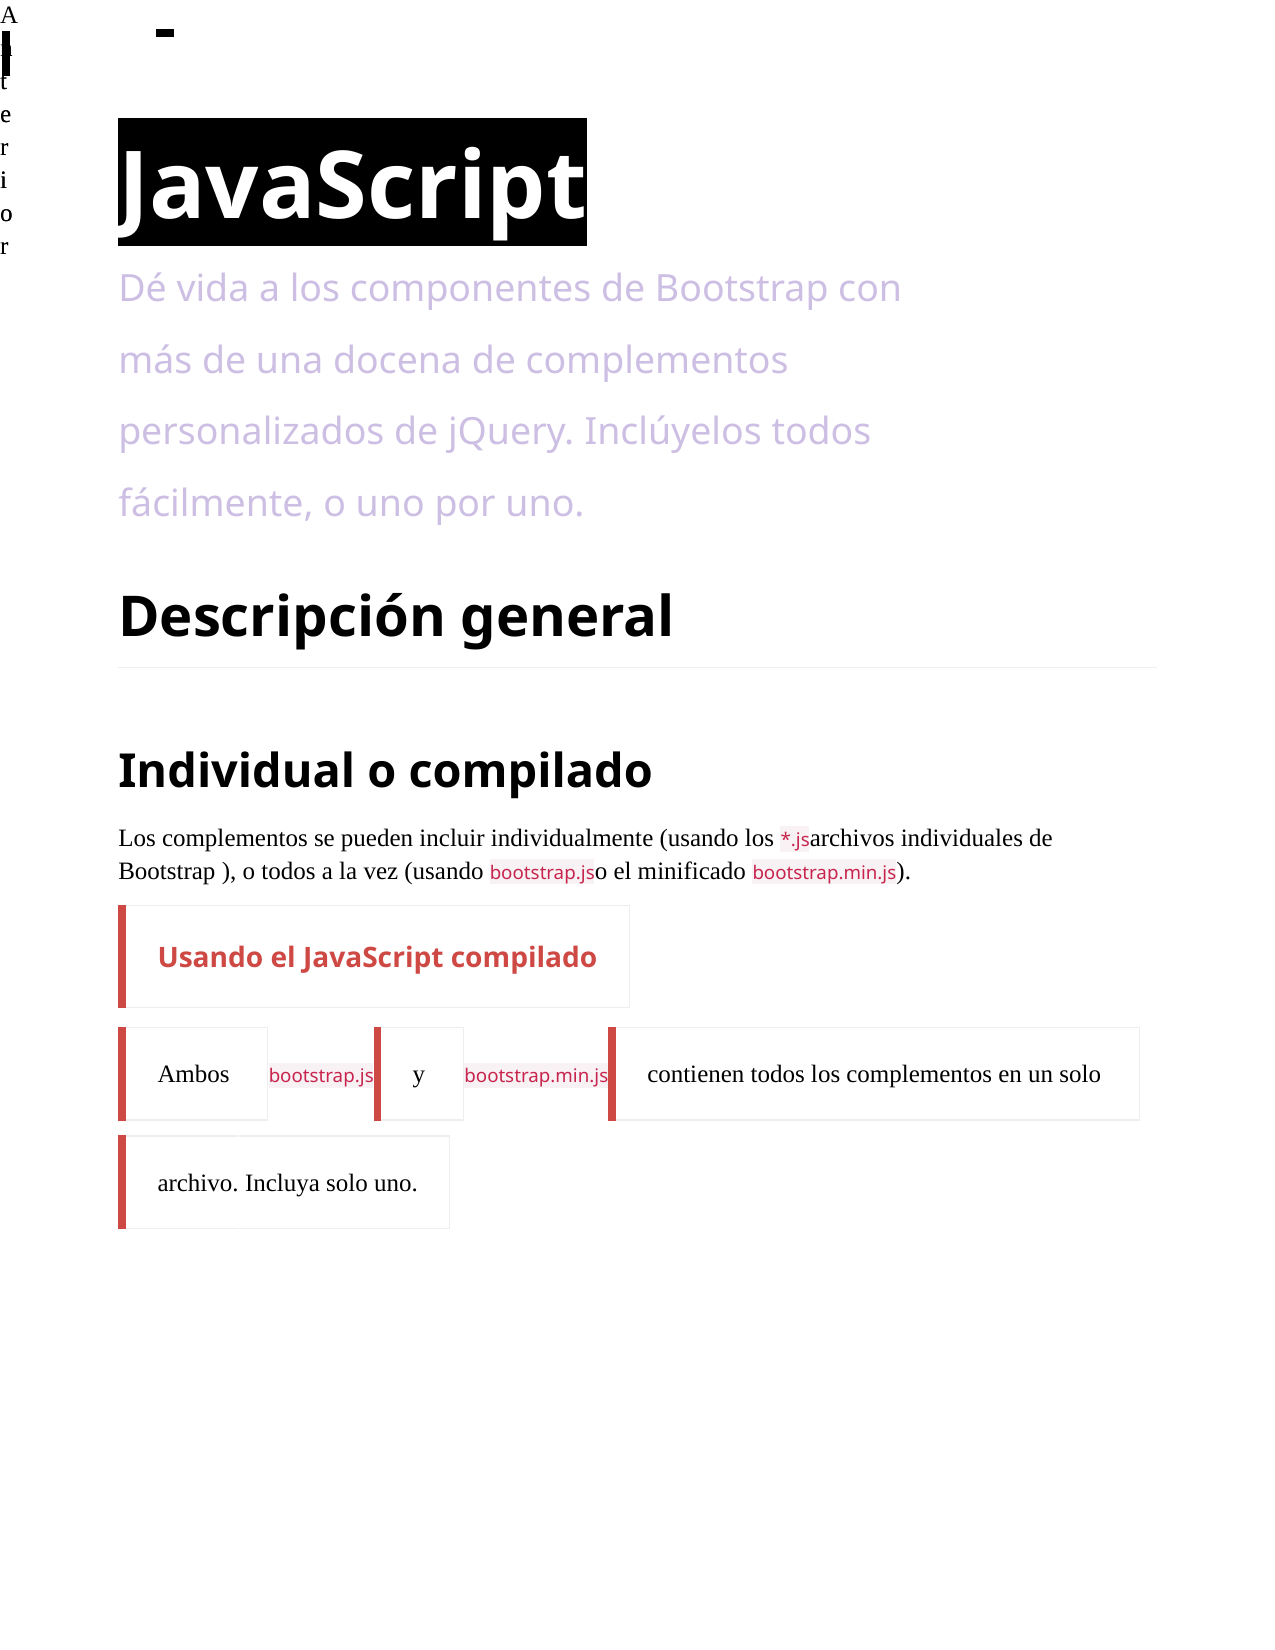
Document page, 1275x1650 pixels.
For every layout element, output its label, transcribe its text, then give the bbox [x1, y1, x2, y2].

subtitle Descripción general [118, 576, 1157, 667]
subtitle JavaScript [118, 118, 876, 246]
subtitle Individual o compilado [118, 737, 1157, 801]
text Dé vida a los componentes de Bootstrap con más de una docena de complementos personalizados de jQuery. Inclúyelos todos fácilmente, o uno por uno. [118, 261, 932, 527]
subtitle [630, 904, 1157, 1008]
text Los complementos se pueden incluir individualmente (usando los *.jsarchivos individuales de Bootstrap ), o todos a la vez (usando bootstrap.jso el minificado bootstrap.min.js). [118, 823, 1157, 884]
subtitle Usando el JavaScript compilado [126, 906, 629, 1007]
text Ambos bootstrap.jsy bootstrap.min.jscontienen todos los complementos en un solo archivo. Incluya solo uno. [118, 1027, 1157, 1229]
